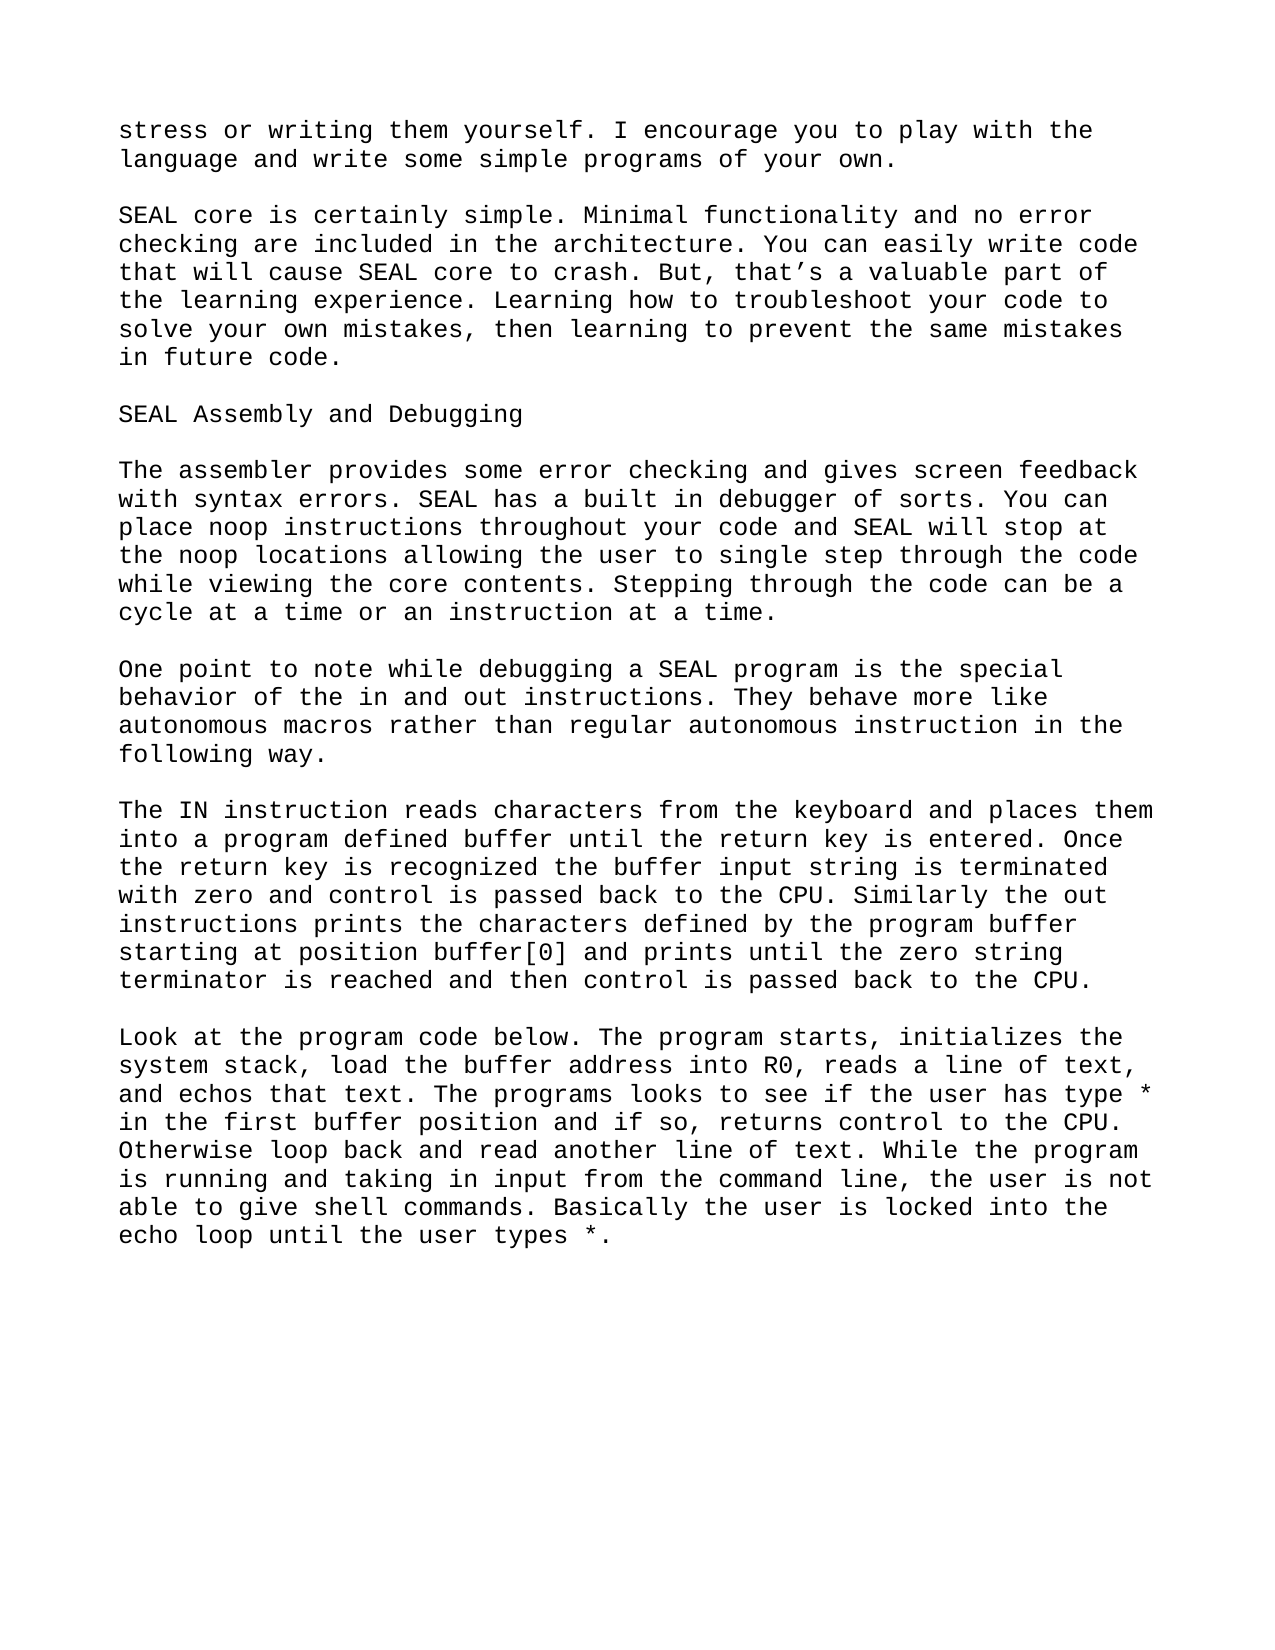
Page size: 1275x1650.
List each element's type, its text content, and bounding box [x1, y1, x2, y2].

text The assembler provides some error checking and gives screen feedback with syntax errors. SEAL has a built in debugger of sorts. You can place noop instructions throughout your code and SEAL will stop at the noop locations allowing the user to single step through the code while viewing the core contents. Stepping through the code can be a cycle at a time or an instruction at a time. [118, 458, 1157, 628]
text One point to note while debugging a SEAL program is the special behavior of the in and out instructions. They behave more like autonomous macros rather than regular autonomous instruction in the following way. [118, 656, 1157, 770]
text Look at the program code below. The program starts, initializes the system stack, load the buffer address into R0, reads a line of text, and echos that text. The programs looks to see if the user has type * in the first buffer position and if so, returns control to the CPU. Otherwise loop back and read another line of text. While the program is running and taking in input from the command line, the user is not able to give shell commands. Basically the user is locked into the echo loop until the user types *. [118, 1025, 1157, 1251]
text SEAL core is certainly simple. Minimal functionality and no error checking are included in the architecture. You can easily write code that will cause SEAL core to crash. But, that’s a valuable part of the learning experience. Learning how to troubleshoot your code to solve your own mistakes, then learning to prevent the same mistakes in future code. [118, 203, 1157, 373]
text The IN instruction reads characters from the keyboard and places them into a program defined buffer until the return key is entered. Once the return key is recognized the buffer input string is terminated with zero and control is passed back to the CPU. Similarly the out instructions prints the characters defined by the program buffer starting at position buffer[0] and prints until the zero string terminator is reached and then control is passed back to the CPU. [118, 798, 1157, 996]
text stress or writing them yourself. I encourage you to play with the language and write some simple programs of your own. [118, 118, 1157, 175]
text SEAL Assembly and Debugging [118, 401, 1157, 430]
